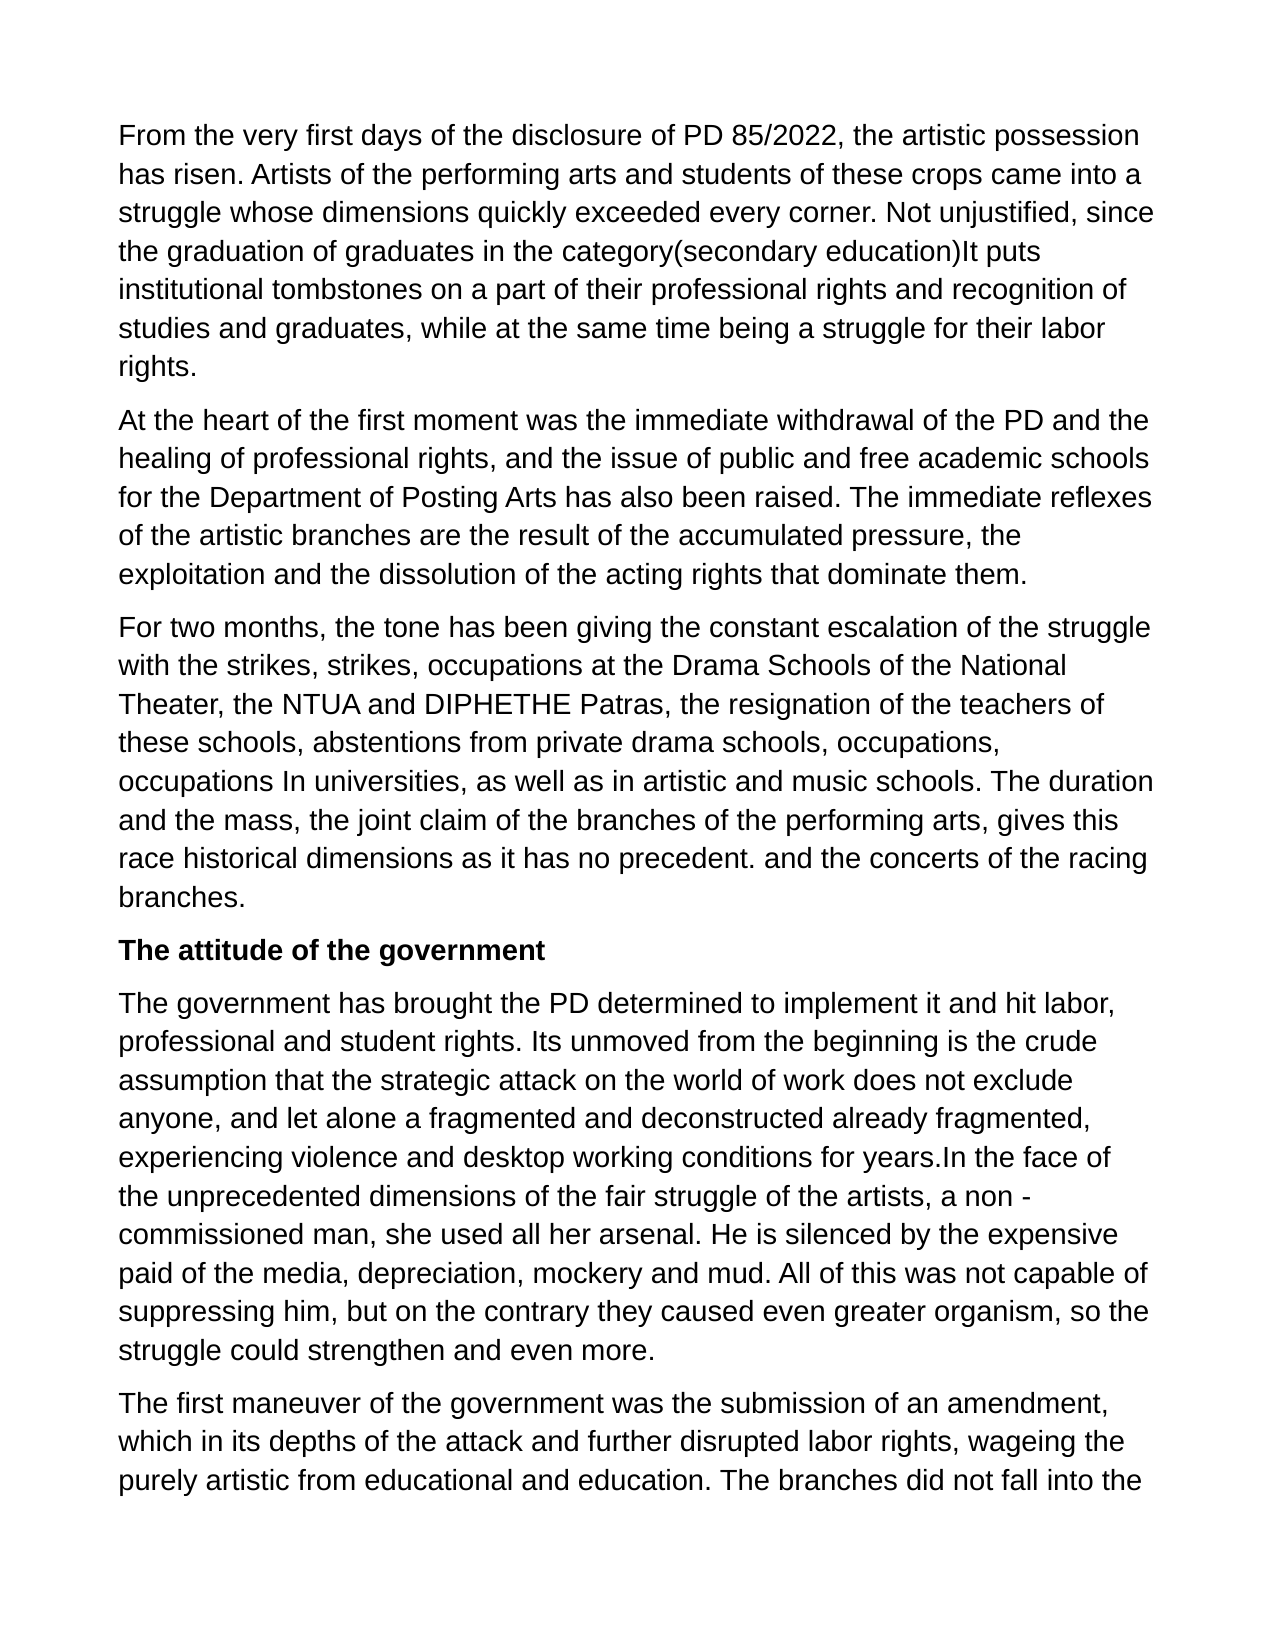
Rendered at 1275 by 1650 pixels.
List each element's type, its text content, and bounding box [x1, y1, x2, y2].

text The attitude of the government [118, 933, 1157, 966]
text From the very first days of the disclosure of PD 85/2022, the artistic possession has risen. Artists of the performing arts and students of these crops came into a struggle whose dimensions quickly exceeded every corner. Not unjustified, since the graduation of graduates in the category(secondary education)It puts institutional tombstones on a part of their professional rights and recognition of studies and graduates, while at the same time being a struggle for their labor rights. [118, 118, 1157, 383]
text For two months, the tone has been giving the constant escalation of the struggle with the strikes, strikes, occupations at the Drama Schools of the National Theater, the NTUA and DIPHETHE Patras, the resignation of the teachers of these schools, abstentions from private drama schools, occupations, occupations In universities, as well as in artistic and music schools. The duration and the mass, the joint claim of the branches of the performing arts, gives this race historical dimensions as it has no precedent. and the concerts of the racing branches. [118, 610, 1157, 913]
text The first maneuver of the government was the submission of an amendment, which in its depths of the attack and further disrupted labor rights, wageing the purely artistic from educational and education. The branches did not fall into the [118, 1386, 1157, 1496]
text The government has brought the PD determined to implement it and hit labor, professional and student rights. Its unmoved from the beginning is the crude assumption that the strategic attack on the world of work does not exclude anyone, and let alone a fragmented and deconstructed already fragmented, experiencing violence and desktop working conditions for years.In the face of the unprecedented dimensions of the fair struggle of the artists, a non -commissioned man, she used all her arsenal. He is silenced by the expensive paid of the media, depreciation, mockery and mud. All of this was not capable of suppressing him, but on the contrary they caused even greater organism, so the struggle could strengthen and even more. [118, 986, 1157, 1366]
text At the heart of the first moment was the immediate withdrawal of the PD and the healing of professional rights, and the issue of public and free academic schools for the Department of Posting Arts has also been raised. The immediate reflexes of the artistic branches are the result of the accumulated pressure, the exploitation and the dissolution of the acting rights that dominate them. [118, 402, 1157, 590]
